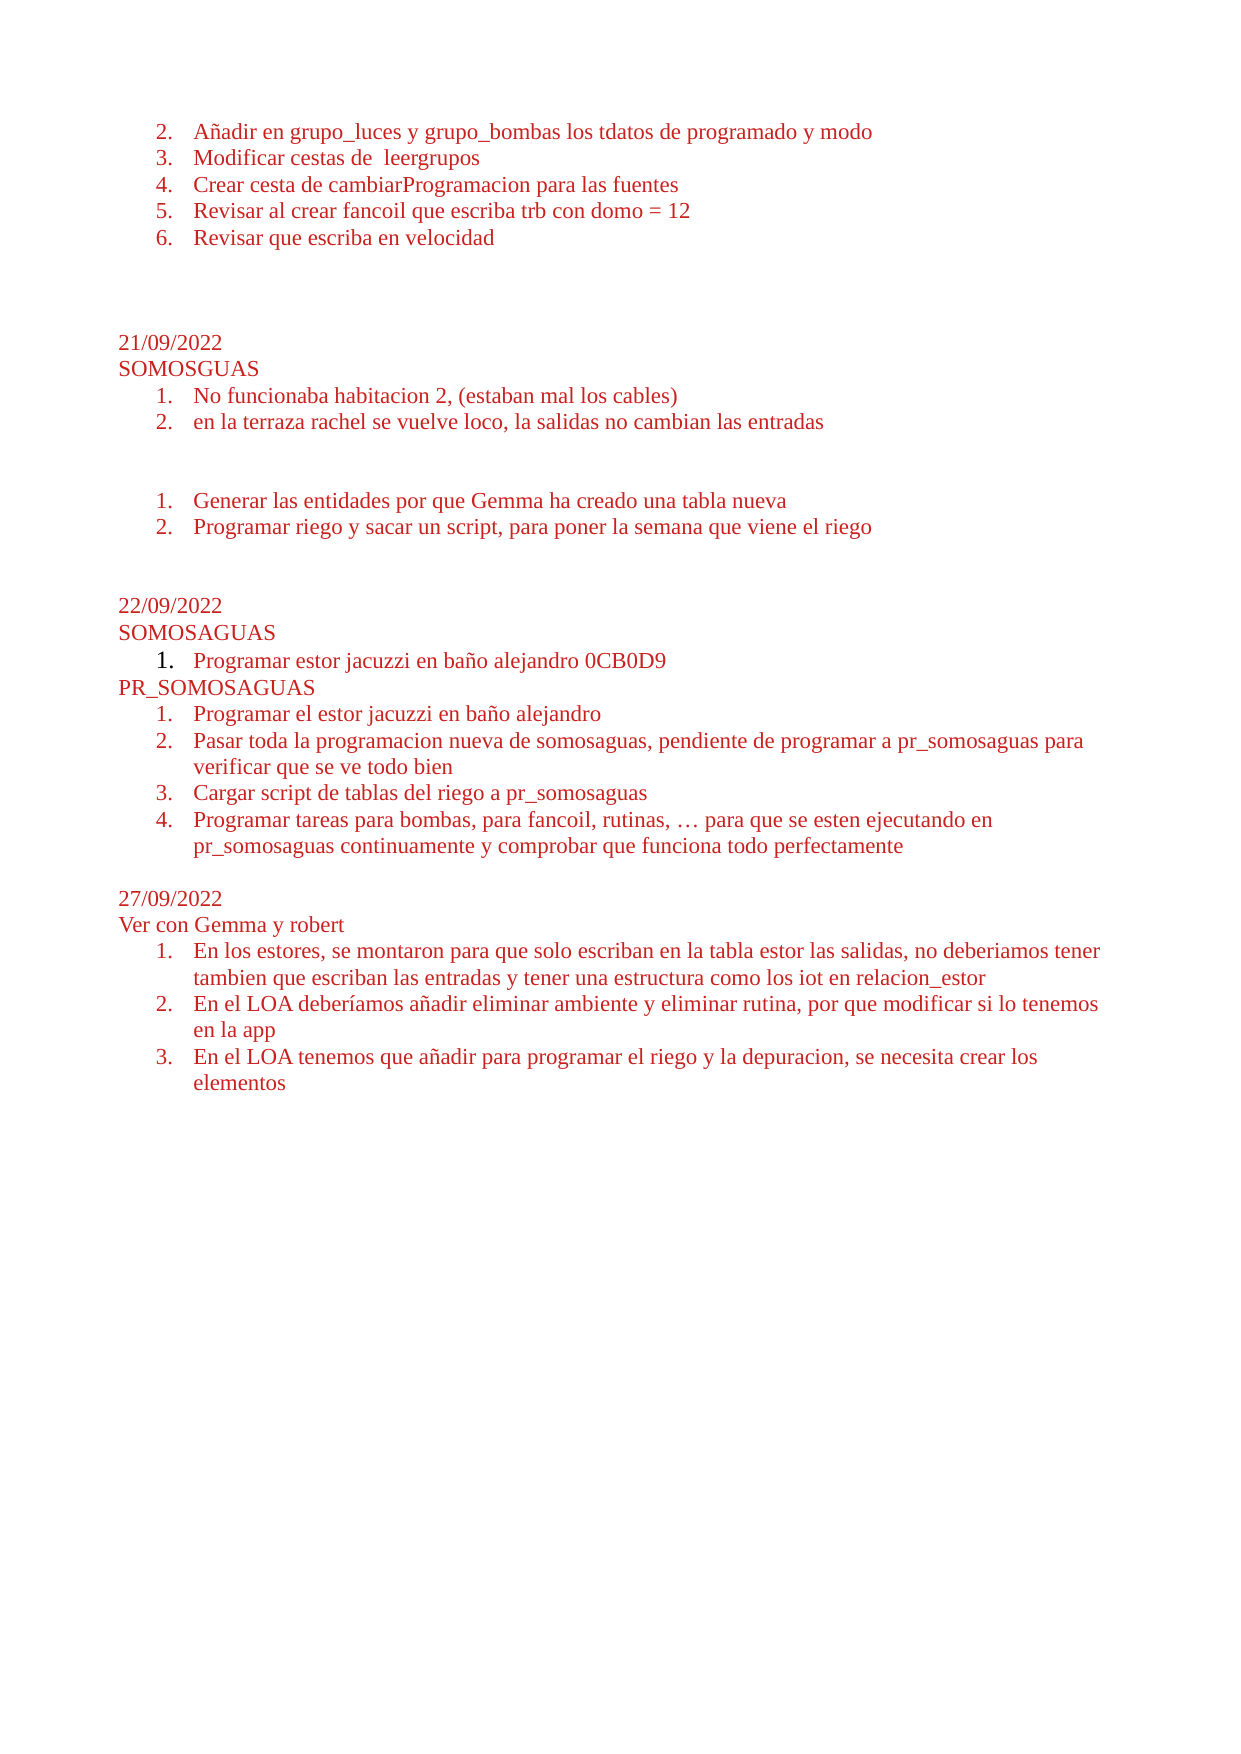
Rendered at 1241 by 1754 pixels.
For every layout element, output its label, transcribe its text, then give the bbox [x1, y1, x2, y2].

list Generar las entidades por que Gemma ha creado una tabla nueva [156, 487, 1122, 513]
list En el LOA deberíamos añadir eliminar ambiente y eliminar rutina, por que modificar si lo tenemos en la app [156, 990, 1122, 1043]
list en la terraza rachel se vuelve loco, la salidas no cambian las entradas [156, 408, 1122, 434]
text Ver con Gemma y robert [118, 911, 1122, 937]
text SOMOSAGUAS [118, 619, 1122, 645]
text 21/09/2022 [118, 329, 1122, 355]
list Añadir en grupo_luces y grupo_bombas los tdatos de programado y modo [156, 118, 1122, 144]
list Programar tareas para bombas, para fancoil, rutinas, … para que se esten ejecutando en pr_somosaguas continuamente y comprobar que funciona todo perfectamente [156, 806, 1122, 858]
text PR_SOMOSAGUAS [118, 674, 1122, 700]
text 22/09/2022 [118, 592, 1122, 619]
list Revisar al crear fancoil que escriba trb con domo = 12 [156, 197, 1122, 223]
list Programar el estor jacuzzi en baño alejandro [156, 700, 1122, 727]
list Programar estor jacuzzi en baño alejandro 0CB0D9 [156, 645, 1122, 674]
list No funcionaba habitacion 2, (estaban mal los cables) [156, 382, 1122, 408]
list Programar riego y sacar un script, para poner la semana que viene el riego [156, 513, 1122, 540]
list En los estores, se montaron para que solo escriban en la tabla estor las salidas, no deberiamos tener tambien que escriban las entradas y tener una estructura como los iot en relacion_estor [156, 937, 1122, 990]
list Cargar script de tablas del riego a pr_somosaguas [156, 779, 1122, 806]
text SOMOSGUAS [118, 355, 1122, 382]
list En el LOA tenemos que añadir para programar el riego y la depuracion, se necesita crear los elementos [156, 1043, 1122, 1096]
text 27/09/2022 [118, 885, 1122, 911]
list Revisar que escriba en velocidad [156, 223, 1122, 250]
list Modificar cestas de leergrupos [156, 144, 1122, 171]
list Pasar toda la programacion nueva de somosaguas, pendiente de programar a pr_somosaguas para verificar que se ve todo bien [156, 727, 1122, 779]
list Crear cesta de cambiarProgramacion para las fuentes [156, 171, 1122, 197]
